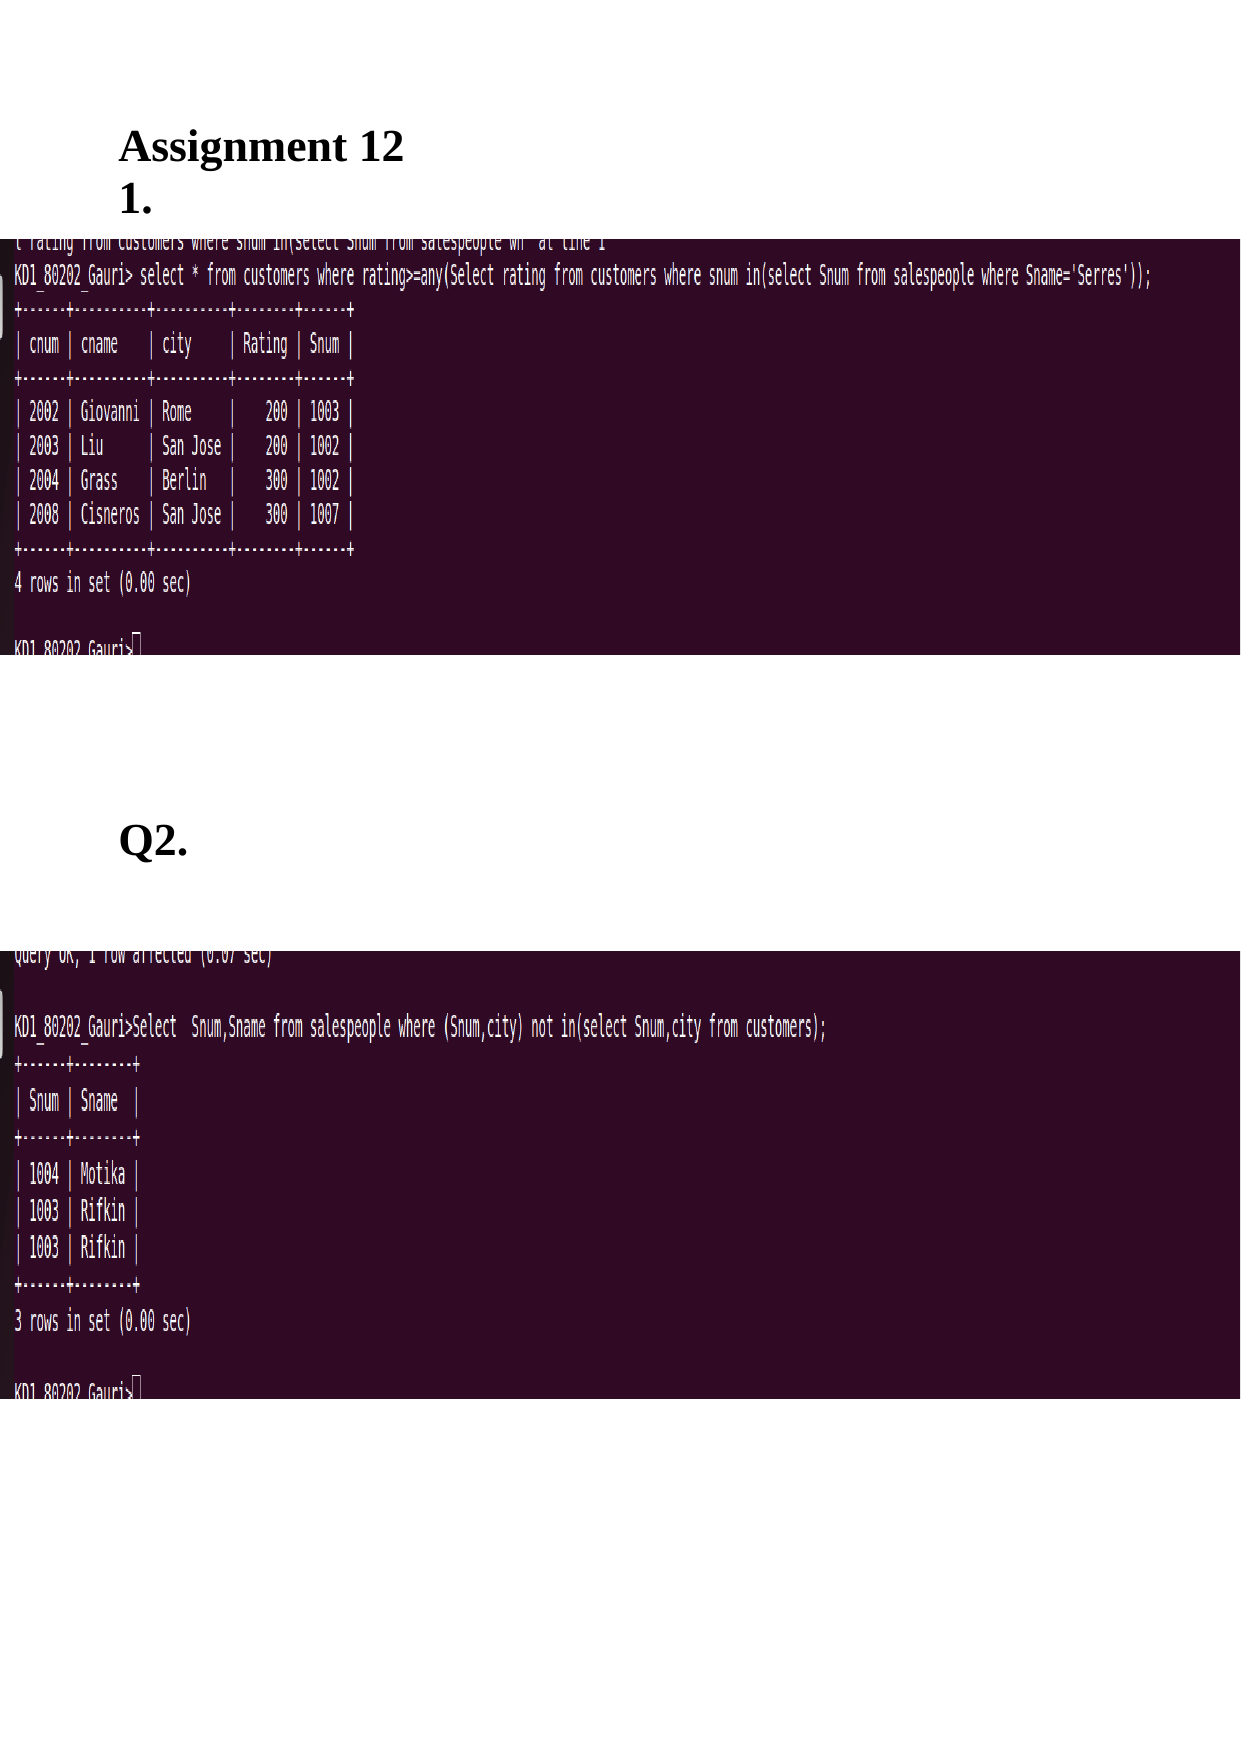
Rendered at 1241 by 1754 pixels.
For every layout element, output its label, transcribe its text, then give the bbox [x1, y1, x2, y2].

text 1. [118, 171, 1122, 223]
text Q2. [118, 813, 1122, 866]
picture [0, 951, 1241, 1399]
picture [0, 239, 1241, 655]
text Assignment 12 [118, 118, 1122, 171]
